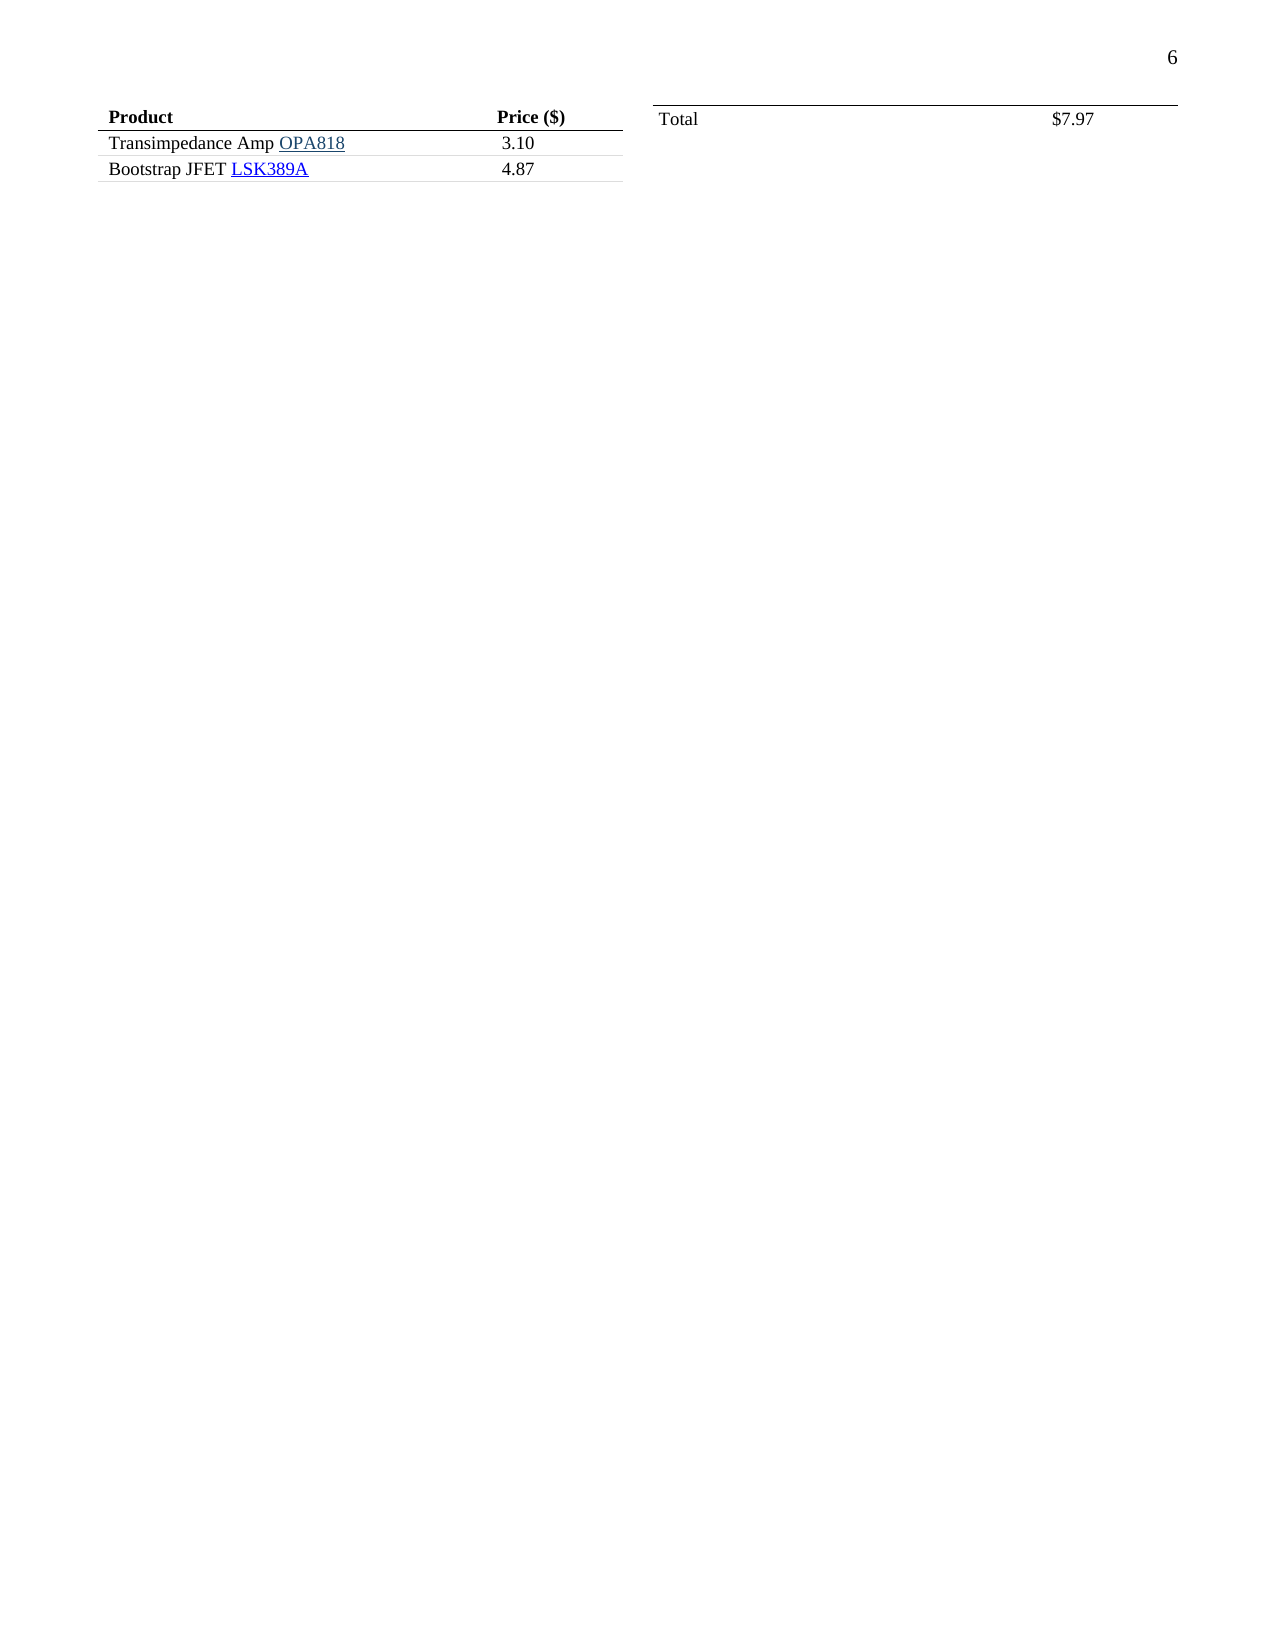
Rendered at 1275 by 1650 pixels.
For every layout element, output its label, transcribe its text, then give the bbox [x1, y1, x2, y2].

table_cell 3.10 [491, 131, 622, 155]
table_cell 4.87 [491, 156, 622, 181]
table_header Product [98, 105, 491, 129]
table_header Price ($) [491, 105, 622, 129]
table_cell Transimpedance Amp OPA818 [98, 131, 491, 155]
table_cell $7.97 [1046, 106, 1177, 131]
table_cell Total [653, 106, 1046, 131]
table_cell Bootstrap JFET LSK389A [98, 156, 491, 181]
